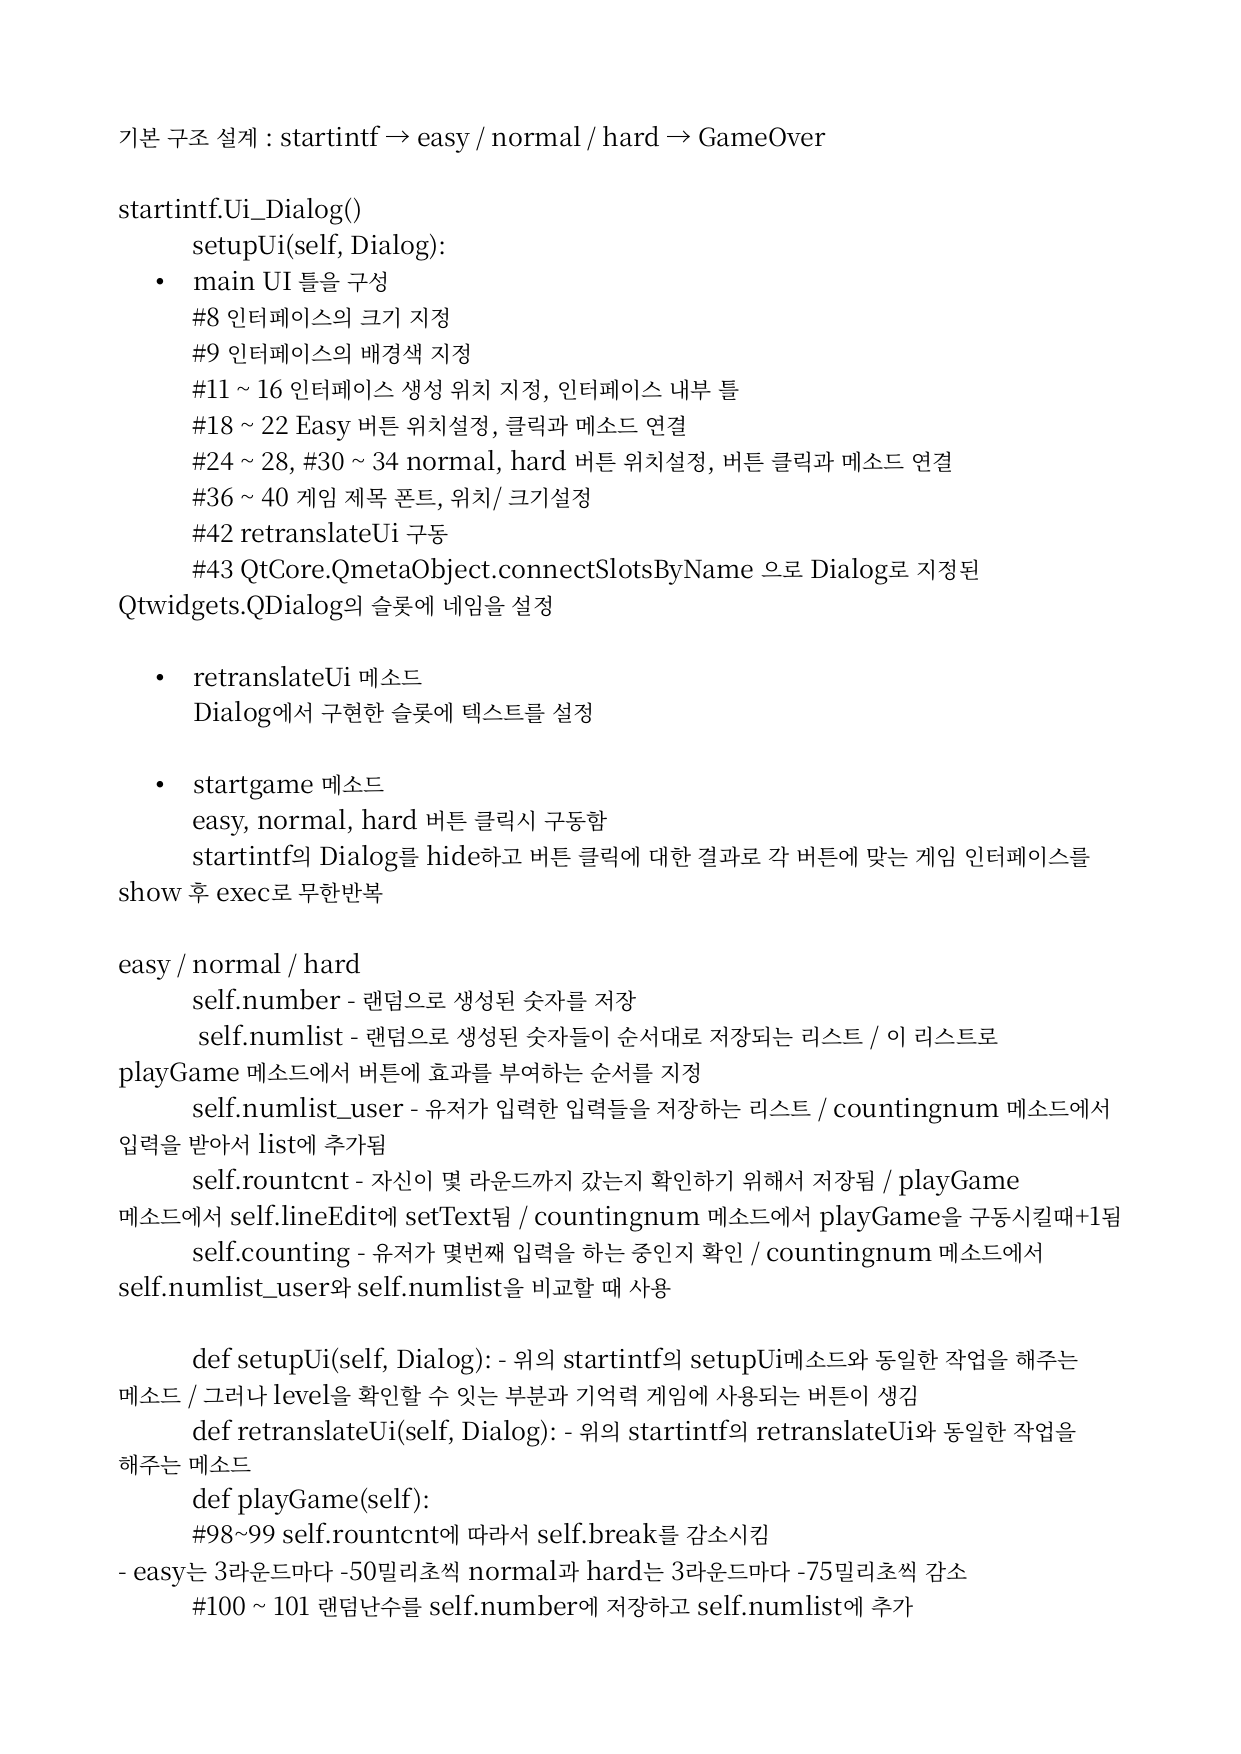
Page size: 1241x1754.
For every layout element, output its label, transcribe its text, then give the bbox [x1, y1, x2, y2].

text self.rountcnt - 자신이 몇 라운드까지 갔는지 확인하기 위해서 저장됨 / playGame메소드에서 self.lineEdit에 setText됨 / countingnum 메소드에서 playGame을 구동시킬때+1됨 [118, 1160, 1122, 1232]
text #98~99 self.rountcnt에 따라서 self.break를 감소시킴 [118, 1515, 1122, 1551]
text 기본 구조 설계 : startintf → easy / normal / hard → GameOver [118, 118, 1122, 154]
text - easy는 3라운드마다 -50밀리초씩 normal과 hard는 3라운드마다 -75밀리초씩 감소 [118, 1551, 1122, 1587]
list Dialog에서 구현한 슬롯에 텍스트를 설정 [156, 693, 1122, 729]
text #43 QtCore.QmetaObject.connectSlotsByName 으로 Dialog로 지정된 Qtwidgets.QDialog의 슬롯에 네임을 설정 [118, 549, 1122, 621]
text startintf의 Dialog를 hide하고 버튼 클릭에 대한 결과로 각 버튼에 맞는 게임 인터페이스를 show 후 exec로 무한반복 [118, 837, 1122, 909]
text self.numlist - 랜덤으로 생성된 숫자들이 순서대로 저장되는 리스트 / 이 리스트로 playGame 메소드에서 버튼에 효과를 부여하는 순서를 지정 [118, 1017, 1122, 1088]
list startgame 메소드 [156, 765, 1122, 801]
text #11 ~ 16 인터페이스 생성 위치 지정, 인터페이스 내부 틀 [118, 370, 1122, 406]
text #100 ~ 101 랜덤난수를 self.number에 저장하고 self.numlist에 추가 [118, 1587, 1122, 1623]
text self.numlist_user - 유저가 입력한 입력들을 저장하는 리스트 / countingnum 메소드에서 입력을 받아서 list에 추가됨 [118, 1088, 1122, 1160]
text setupUi(self, Dialog): [118, 226, 1122, 262]
text def playGame(self): [118, 1479, 1122, 1515]
text #9 인터페이스의 배경색 지정 [118, 334, 1122, 370]
list retranslateUi 메소드 [156, 657, 1122, 693]
text self.counting - 유저가 몇번째 입력을 하는 중인지 확인 / countingnum 메소드에서 self.numlist_user와 self.numlist을 비교할 때 사용 [118, 1232, 1122, 1304]
text #36 ~ 40 게임 제목 폰트, 위치/ 크기설정 [118, 477, 1122, 513]
text easy, normal, hard 버튼 클릭시 구동함 [118, 801, 1122, 837]
text def retranslateUi(self, Dialog): - 위의 startintf의 retranslateUi와 동일한 작업을 해주는 메소드 [118, 1412, 1122, 1479]
text def setupUi(self, Dialog): - 위의 startintf의 setupUi메소드와 동일한 작업을 해주는 메소드 / 그러나 level을 확인할 수 잇는 부분과 기억력 게임에 사용되는 버튼이 생김 [118, 1340, 1122, 1412]
text #8 인터페이스의 크기 지정 [118, 298, 1122, 334]
text easy / normal / hard [118, 945, 1122, 981]
text self.number - 랜덤으로 생성된 숫자를 저장 [118, 981, 1122, 1017]
list main UI 틀을 구성 [156, 262, 1122, 298]
text startintf.Ui_Dialog() [118, 190, 1122, 226]
text #24 ~ 28, #30 ~ 34 normal, hard 버튼 위치설정, 버튼 클릭과 메소드 연결 [118, 442, 1122, 477]
text #18 ~ 22 Easy 버튼 위치설정, 클릭과 메소드 연결 [118, 406, 1122, 442]
text #42 retranslateUi 구동 [118, 513, 1122, 549]
